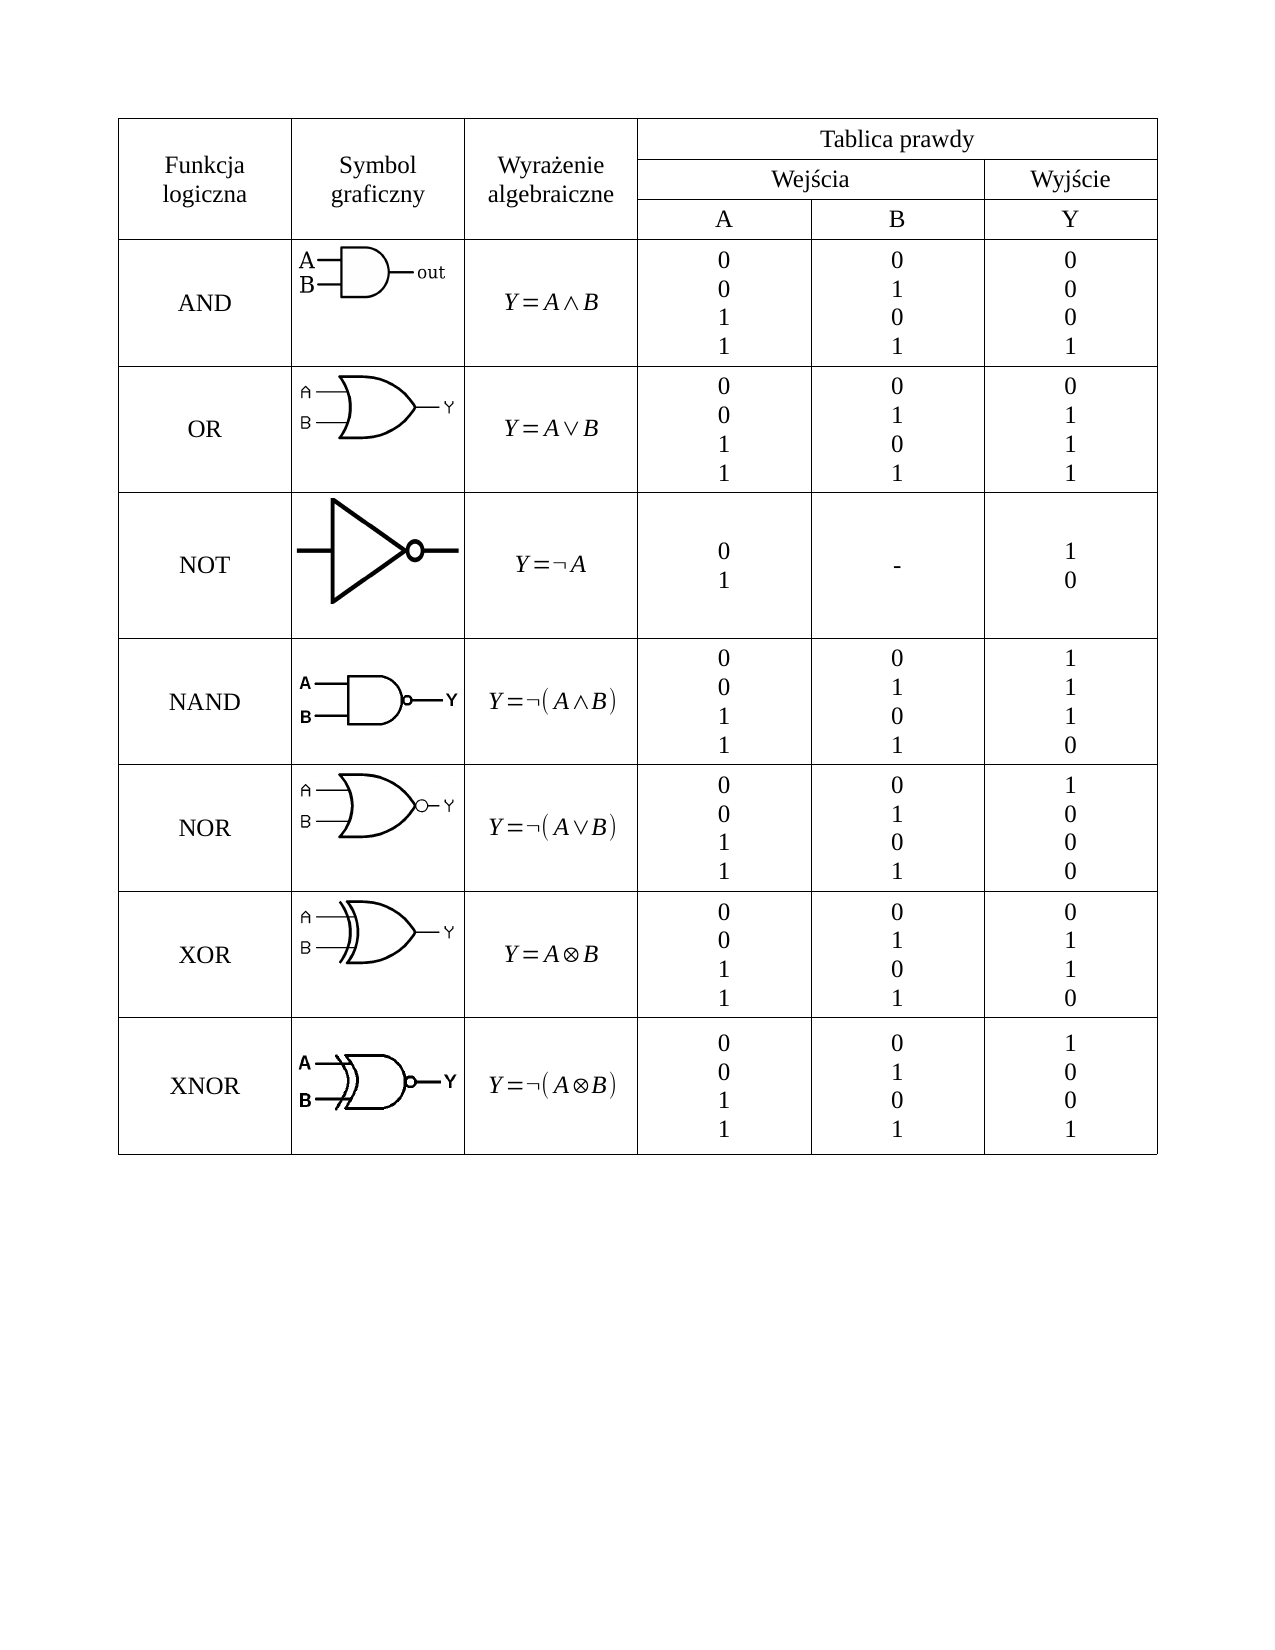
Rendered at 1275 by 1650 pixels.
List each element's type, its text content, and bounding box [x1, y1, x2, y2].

table_cell 0 1 0 1 [812, 367, 984, 492]
table_cell [465, 639, 637, 764]
table_cell Wejścia [638, 160, 984, 199]
table_cell A [638, 200, 811, 239]
table_cell [292, 1018, 464, 1154]
table_cell 0 0 0 1 [985, 240, 1157, 366]
table_cell 0 0 1 1 [638, 1018, 811, 1154]
table_cell [292, 240, 464, 366]
picture [296, 1051, 459, 1120]
table_header Tablica prawdy [638, 119, 1157, 158]
table_cell 0 1 0 1 [812, 1018, 984, 1154]
table_cell XOR [119, 892, 291, 1017]
table_cell Y [985, 200, 1157, 239]
table_cell [292, 765, 464, 891]
table_header Wyrażenie algebraiczne [465, 119, 637, 239]
table_cell OR [119, 367, 291, 492]
table_cell 0 1 0 1 [812, 892, 984, 1017]
table_cell 1 0 [985, 493, 1157, 638]
table_cell [465, 892, 637, 1017]
picture [296, 245, 459, 304]
table_cell 0 0 1 1 [638, 892, 811, 1017]
picture [296, 371, 459, 443]
table_cell [465, 1018, 637, 1154]
table_cell B [812, 200, 984, 239]
table_cell 0 0 1 1 [638, 639, 811, 764]
table_cell [465, 493, 637, 638]
table_cell NAND [119, 639, 291, 764]
picture [296, 770, 459, 842]
table_cell 0 1 [638, 493, 811, 638]
table_cell AND [119, 240, 291, 366]
table_cell NOR [119, 765, 291, 891]
table_header Symbol graficzny [292, 119, 464, 239]
table_cell 1 0 0 0 [985, 765, 1157, 891]
table_cell 0 1 1 1 [985, 367, 1157, 492]
picture [296, 896, 459, 968]
table_cell 0 1 0 1 [812, 765, 984, 891]
table_cell [465, 367, 637, 492]
table_cell 0 0 1 1 [638, 367, 811, 492]
picture [296, 672, 459, 729]
table_cell [465, 240, 637, 366]
table_cell 0 0 1 1 [638, 240, 811, 366]
table_cell - [812, 493, 984, 638]
table_cell [292, 639, 464, 764]
table_cell NOT [119, 493, 291, 638]
table_cell 1 0 0 1 [985, 1018, 1157, 1154]
table_cell Wyjście [985, 160, 1157, 199]
table_header Funkcja logiczna [119, 119, 291, 239]
table_cell 0 1 0 1 [812, 639, 984, 764]
table_cell 0 0 1 1 [638, 765, 811, 891]
table_cell [292, 892, 464, 1017]
table_cell XNOR [119, 1018, 291, 1154]
table_cell [292, 367, 464, 492]
table_cell 0 1 0 1 [812, 240, 984, 366]
table_cell [292, 493, 464, 638]
picture [296, 498, 459, 604]
table_cell 0 1 1 0 [985, 892, 1157, 1017]
table_cell 1 1 1 0 [985, 639, 1157, 764]
table_cell [465, 765, 637, 891]
